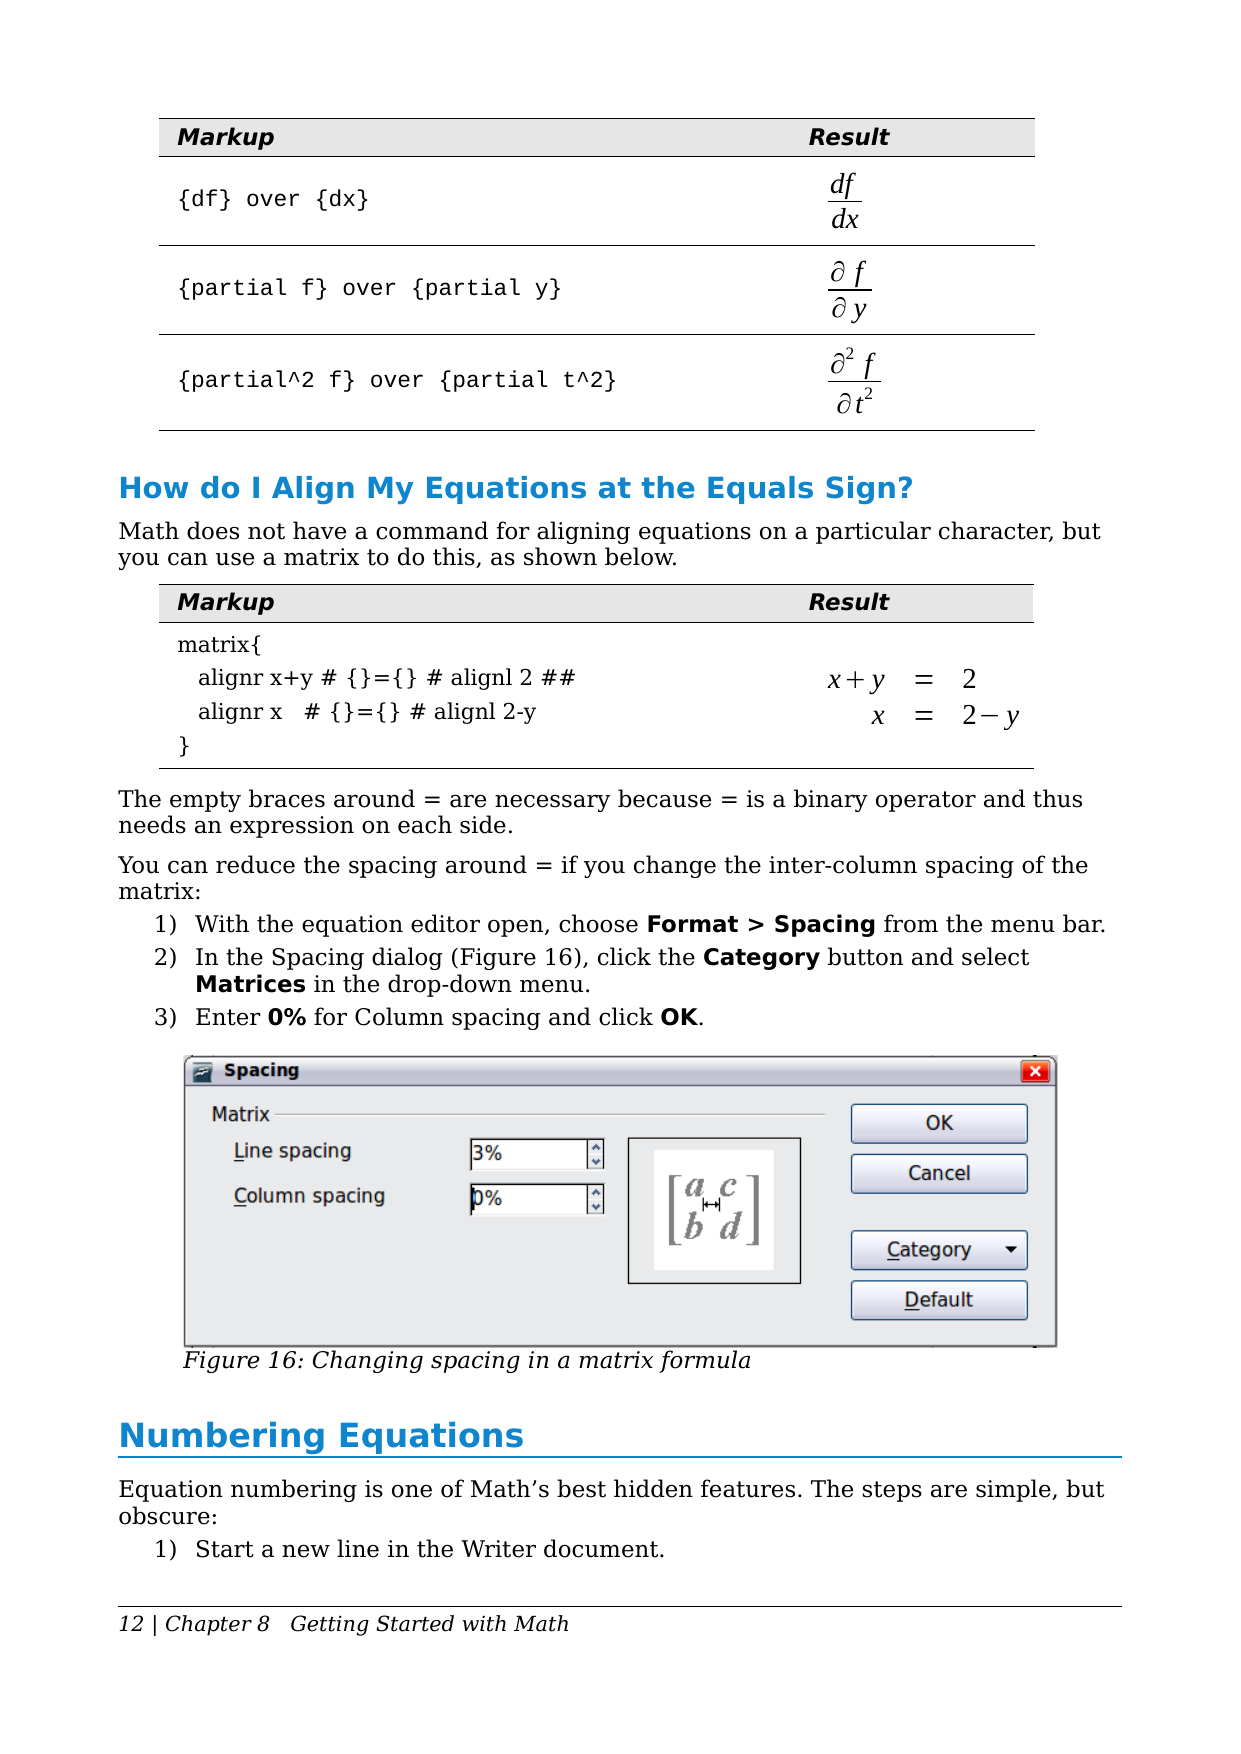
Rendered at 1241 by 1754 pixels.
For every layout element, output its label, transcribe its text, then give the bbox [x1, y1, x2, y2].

table_header Result [791, 119, 1035, 156]
text The empty braces around = are necessary because = is a binary operator and thus needs an expression on each side. [118, 786, 1122, 839]
table_cell {partial f} over {partial y} [159, 246, 791, 333]
list Equation numbering is one of Math’s best hidden features. The steps are simple, but obscure: [118, 1477, 1122, 1530]
text Figure 16: Changing spacing in a matrix formula [183, 1348, 1057, 1374]
list In the Spacing dialog (Figure 16), click the Category button and select Matrices in the drop-down menu. [177, 944, 1122, 998]
list With the equation editor open, choose Format > Spacing from the menu bar. [177, 912, 1122, 938]
table_cell matrix{ alignr x+y # {}={} # alignl 2 ## alignr x # {}={} # alignl 2-y } [159, 623, 790, 768]
table_cell [790, 623, 1033, 768]
table_cell [791, 157, 1035, 245]
table_header Result [790, 585, 1033, 622]
list You can reduce the spacing around = if you change the inter-column spacing of the matrix: [118, 852, 1122, 905]
table_header Markup [159, 585, 790, 622]
table_cell [791, 246, 1035, 333]
subtitle How do I Align My Equations at the Equals Sign? [118, 472, 1122, 506]
table_header Markup [159, 119, 791, 156]
table_cell {df} over {dx} [159, 157, 791, 245]
table_cell [791, 335, 1035, 430]
text Math does not have a command for aligning equations on a particular character, but you can use a matrix to do this, as shown below. [118, 518, 1122, 571]
table_cell {partial^2 f} over {partial t^2} [159, 335, 791, 430]
subtitle Numbering Equations [118, 1417, 1122, 1456]
list Enter 0% for Column spacing and click OK. [177, 1004, 1122, 1031]
picture [183, 1055, 1058, 1348]
list Start a new line in the Writer document. [177, 1536, 1122, 1563]
